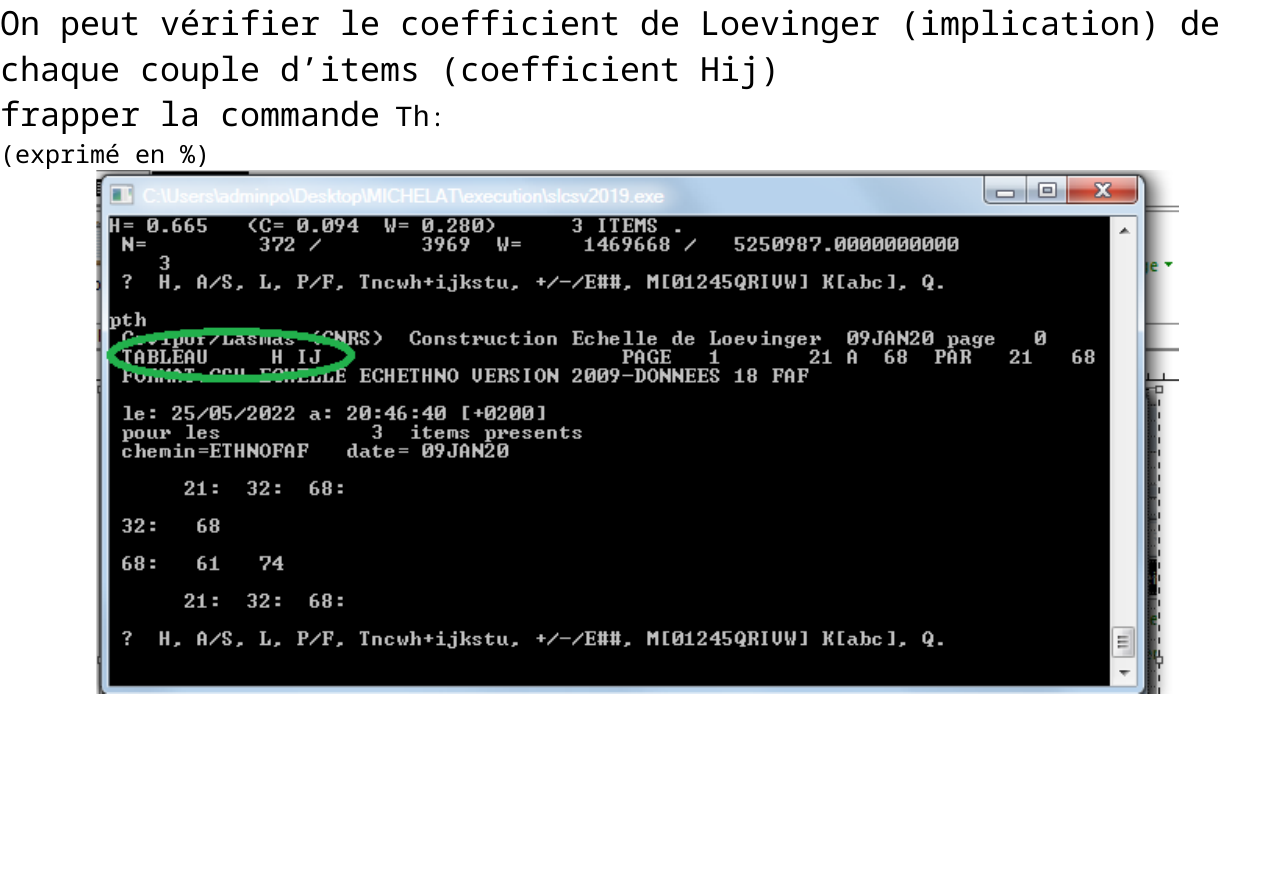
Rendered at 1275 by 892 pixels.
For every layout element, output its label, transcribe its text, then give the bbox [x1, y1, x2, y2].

text frapper la commande Th: [0, 91, 1275, 136]
text On peut vérifier le coefficient de Loevinger (implication) de chaque couple d’items (coefficient Hij) [0, 0, 1275, 91]
picture [96, 170, 1179, 694]
text (exprimé en %) [0, 136, 1275, 170]
